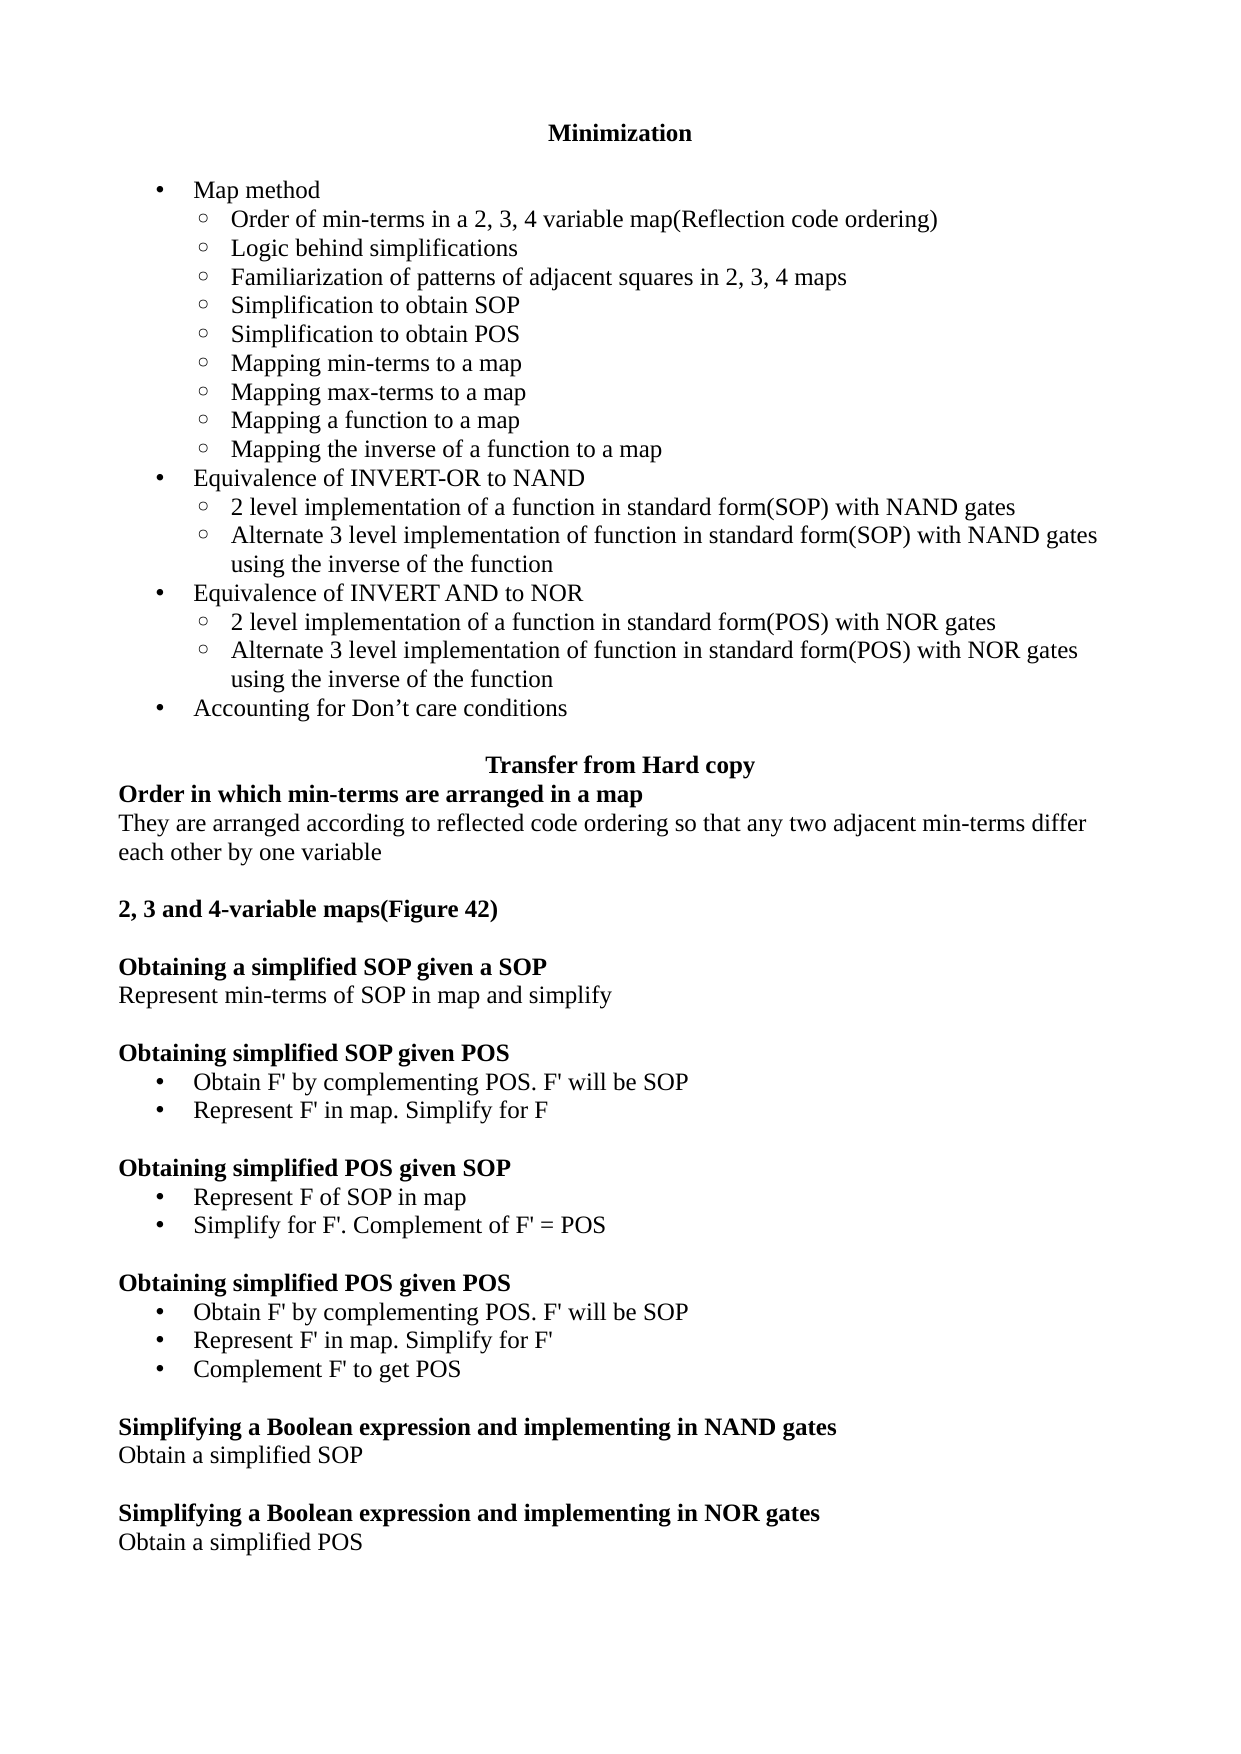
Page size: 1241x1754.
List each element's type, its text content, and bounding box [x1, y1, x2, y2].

list Mapping the inverse of a function to a map [193, 434, 1122, 463]
text Obtain a simplified POS [118, 1527, 1122, 1556]
text Minimization [118, 118, 1122, 147]
list Simplification to obtain SOP [193, 291, 1122, 319]
list Equivalence of INVERT AND to NOR [156, 578, 1122, 607]
text Represent min-terms of SOP in map and simplify [118, 981, 1122, 1009]
list Represent F of SOP in map [156, 1182, 1122, 1211]
text Simplifying a Boolean expression and implementing in NOR gates [118, 1498, 1122, 1527]
text Obtain a simplified SOP [118, 1441, 1122, 1469]
list 2 level implementation of a function in standard form(SOP) with NAND gates [193, 492, 1122, 521]
list Accounting for Don’t care conditions [156, 693, 1122, 722]
list Alternate 3 level implementation of function in standard form(SOP) with NAND gates using the inverse of the function [193, 521, 1122, 578]
text Transfer from Hard copy [118, 751, 1122, 779]
list Mapping max-terms to a map [193, 377, 1122, 406]
text Simplifying a Boolean expression and implementing in NAND gates [118, 1412, 1122, 1441]
list Obtain F' by complementing POS. F' will be SOP [156, 1297, 1122, 1326]
text Order in which min-terms are arranged in a map [118, 779, 1122, 808]
text They are arranged according to reflected code ordering so that any two adjacent min-terms differ each other by one variable [118, 808, 1122, 866]
list Equivalence of INVERT-OR to NAND [156, 463, 1122, 492]
list Order of min-terms in a 2, 3, 4 variable map(Reflection code ordering) [193, 204, 1122, 233]
list Alternate 3 level implementation of function in standard form(POS) with NOR gates using the inverse of the function [193, 636, 1122, 693]
list Represent F' in map. Simplify for F [156, 1096, 1122, 1124]
text Obtaining a simplified SOP given a SOP [118, 952, 1122, 981]
list Obtain F' by complementing POS. F' will be SOP [156, 1067, 1122, 1096]
list Mapping min-terms to a map [193, 348, 1122, 377]
list Complement F' to get POS [156, 1354, 1122, 1383]
list Represent F' in map. Simplify for F' [156, 1326, 1122, 1354]
text Obtaining simplified POS given POS [118, 1268, 1122, 1297]
text 2, 3 and 4-variable maps(Figure 42) [118, 894, 1122, 923]
list Mapping a function to a map [193, 406, 1122, 434]
list Familiarization of patterns of adjacent squares in 2, 3, 4 maps [193, 262, 1122, 291]
text Obtaining simplified SOP given POS [118, 1038, 1122, 1067]
list Simplify for F'. Complement of F' = POS [156, 1211, 1122, 1239]
list 2 level implementation of a function in standard form(POS) with NOR gates [193, 607, 1122, 636]
list Map method [156, 176, 1122, 204]
list Logic behind simplifications [193, 233, 1122, 262]
text Obtaining simplified POS given SOP [118, 1153, 1122, 1182]
list Simplification to obtain POS [193, 319, 1122, 348]
